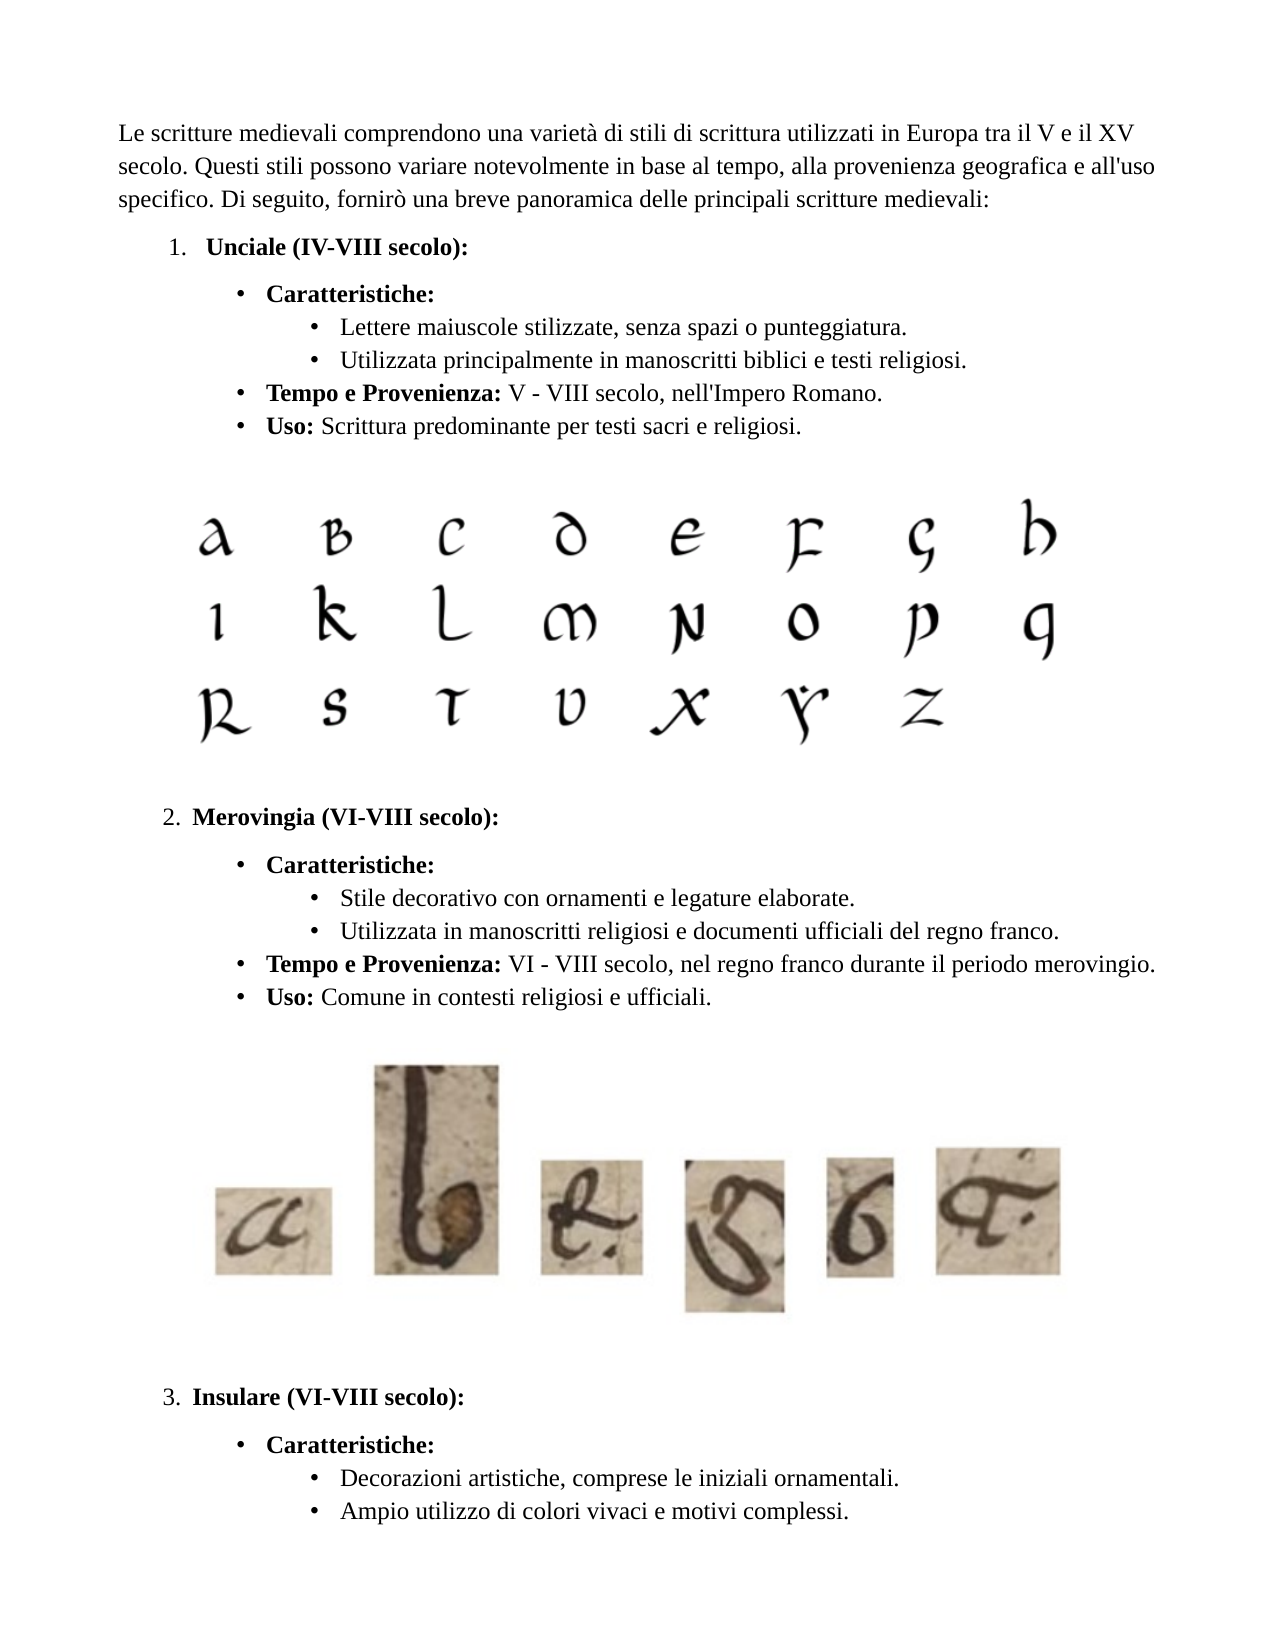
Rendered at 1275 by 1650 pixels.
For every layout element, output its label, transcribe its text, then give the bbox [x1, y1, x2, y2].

list Ampio utilizzo di colori vivaci e motivi complessi. [310, 1496, 1157, 1525]
list Merovingia (VI-VIII secolo): [162, 802, 1157, 831]
list Tempo e Provenienza: VI - VIII secolo, nel regno franco durante il periodo merovingio. [236, 949, 1157, 978]
list Uso: Comune in contesti religiosi e ufficiali. [236, 982, 1157, 1011]
list Uso: Scrittura predominante per testi sacri e religiosi. [236, 411, 1157, 440]
picture [192, 1048, 1083, 1346]
list Caratteristiche: [236, 1430, 1157, 1459]
text Le scritture medievali comprendono una varietà di stili di scrittura utilizzati in Europa tra il V e il XV secolo. Questi stili possono variare notevolmente in base al tempo, alla provenienza geografica e all'uso specifico. Di seguito, fornirò una breve panoramica delle principali scritture medievali: [118, 118, 1157, 213]
list Insulare (VI-VIII secolo): [162, 1382, 1157, 1411]
text 1. Unciale (IV-VIII secolo): [118, 232, 1157, 261]
list Stile decorativo con ornamenti e legature elaborate. [310, 883, 1157, 912]
list Tempo e Provenienza: V - VIII secolo, nell'Impero Romano. [236, 378, 1157, 407]
list Caratteristiche: [236, 850, 1157, 879]
list Utilizzata in manoscritti religiosi e documenti ufficiali del regno franco. [310, 916, 1157, 945]
picture [177, 477, 1098, 766]
list Utilizzata principalmente in manoscritti biblici e testi religiosi. [310, 345, 1157, 374]
list Decorazioni artistiche, comprese le iniziali ornamentali. [310, 1463, 1157, 1492]
list Lettere maiuscole stilizzate, senza spazi o punteggiatura. [310, 312, 1157, 341]
list Caratteristiche: [236, 279, 1157, 308]
